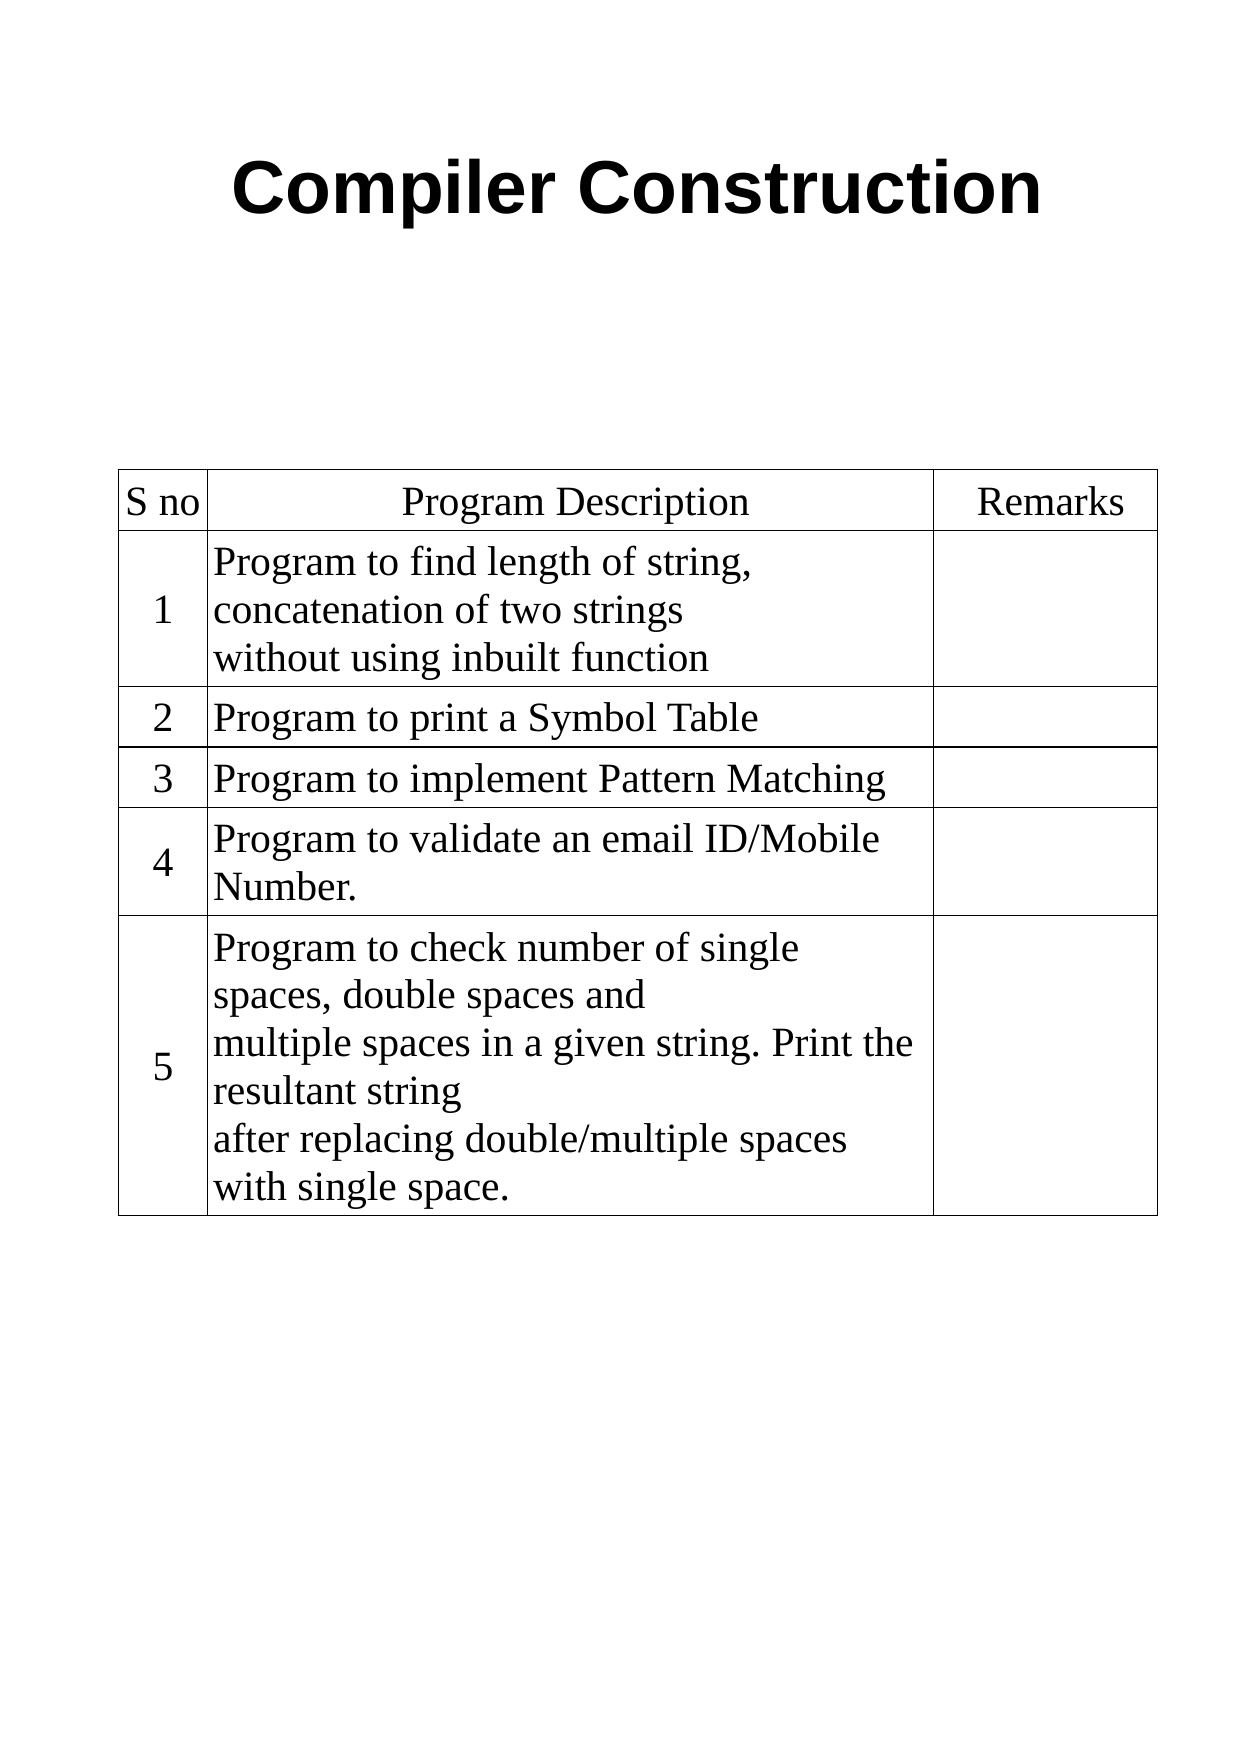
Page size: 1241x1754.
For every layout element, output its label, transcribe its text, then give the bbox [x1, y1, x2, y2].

table_cell 3 [119, 748, 207, 807]
table_cell Program to implement Pattern Matching [208, 748, 933, 807]
table_cell 5 [119, 916, 207, 1215]
table_cell 4 [119, 808, 207, 915]
table_cell 2 [119, 687, 207, 746]
table_cell Program to find length of string, concatenation of two strings without using inbuilt function [208, 531, 933, 686]
table_cell [934, 916, 1157, 1215]
table_cell [934, 531, 1157, 686]
table_cell Program to print a Symbol Table [208, 687, 933, 746]
table_cell [934, 808, 1157, 915]
table_header S no [119, 470, 207, 530]
table_cell Program to check number of single spaces, double spaces and multiple spaces in a given string. Print the resultant string after replacing double/multiple spaces with single space. [208, 916, 933, 1215]
title Compiler Construction [118, 143, 1157, 229]
table_cell [934, 748, 1157, 807]
table_header Remarks [934, 470, 1157, 530]
table_header Program Description [208, 470, 933, 530]
table_cell 1 [119, 531, 207, 686]
table_cell Program to validate an email ID/Mobile Number. [208, 808, 933, 915]
table_cell [934, 687, 1157, 746]
